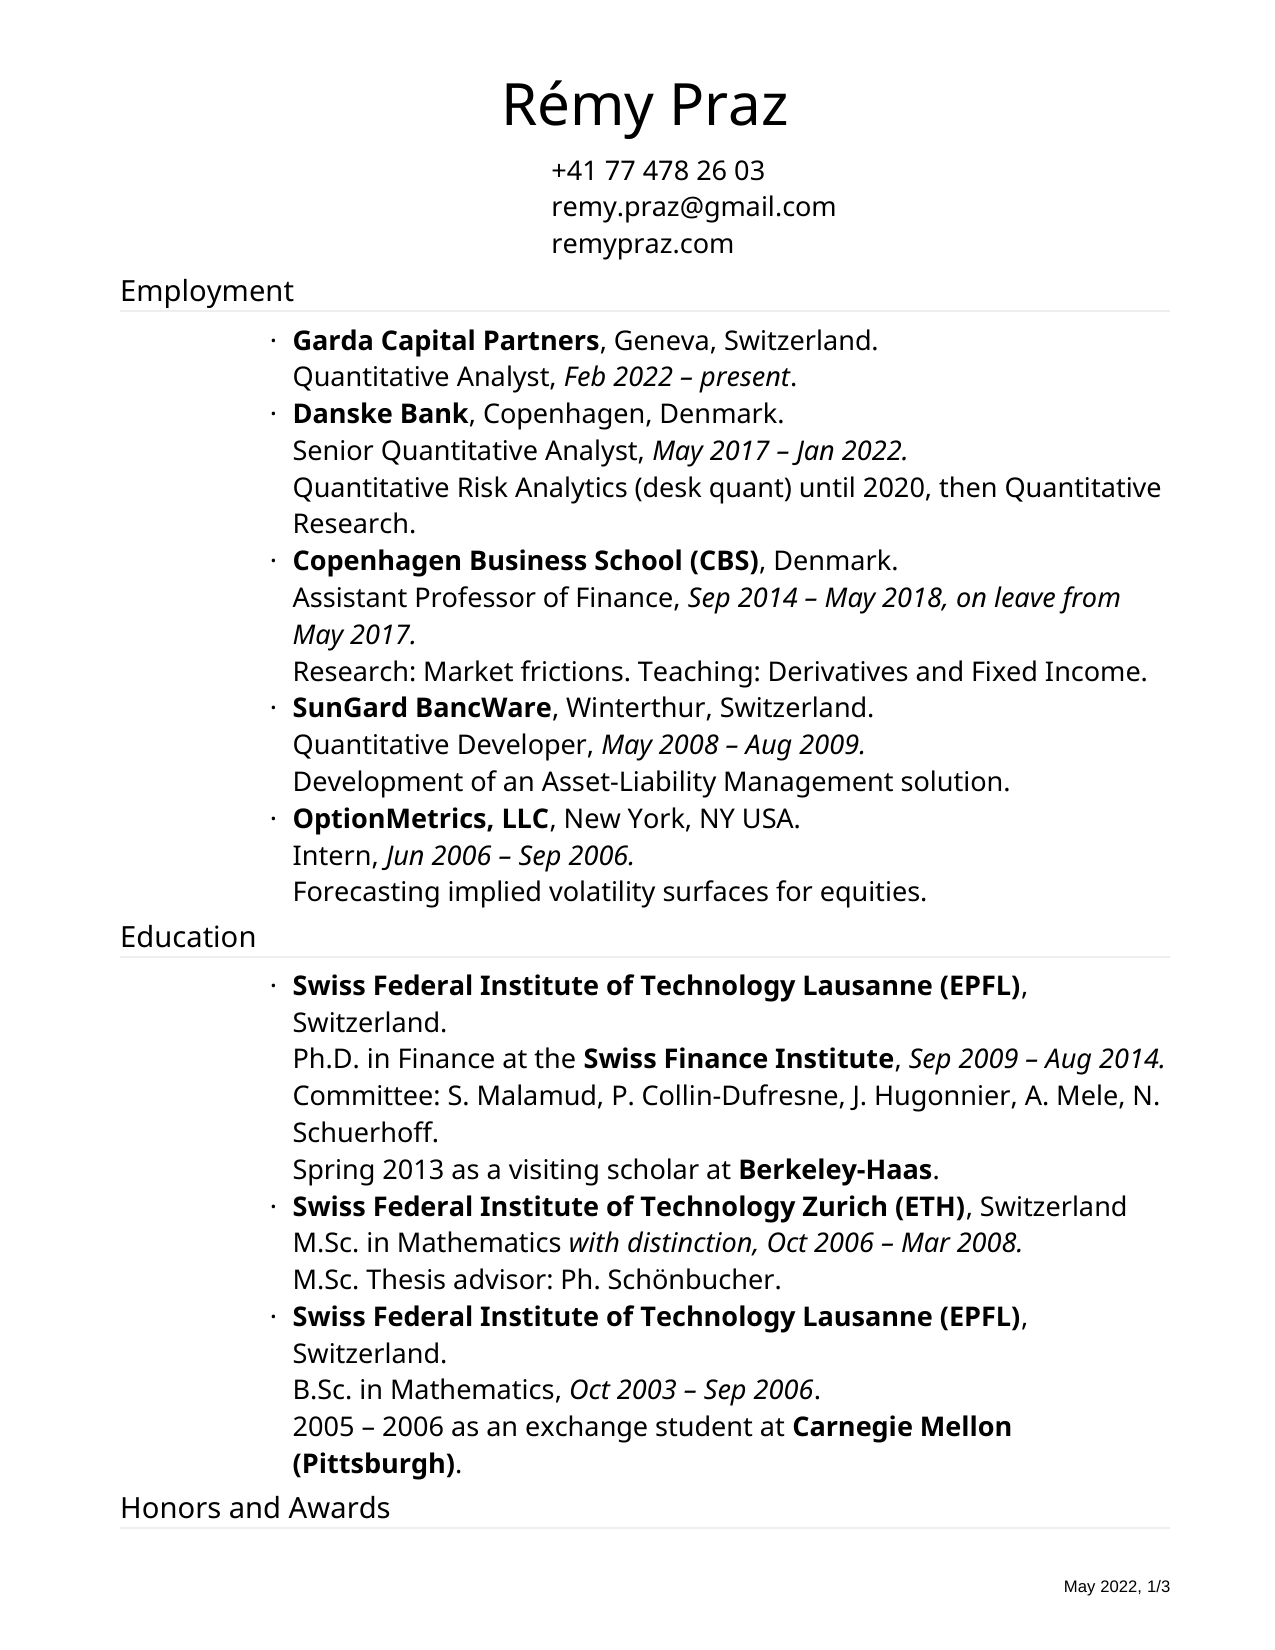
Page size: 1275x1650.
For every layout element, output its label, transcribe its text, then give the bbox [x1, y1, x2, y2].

text Rémy Praz [120, 63, 1170, 142]
text · Swiss Federal Institute of Technology Lausanne (EPFL), Switzerland. B.Sc. in Mathematics, Oct 2003 – Sep 2006. 2005 – 2006 as an exchange student at Carnegie Mellon (Pittsburgh). [120, 1297, 1170, 1481]
text +41 77 478 26 03 remy.praz@gmail.com remypraz.com [551, 151, 1170, 262]
text · OptionMetrics, LLC, New York, NY USA. Intern, Jun 2006 – Sep 2006. Forecasting implied volatility surfaces for equities. [120, 799, 1170, 910]
text Education [120, 916, 1170, 956]
text Employment [120, 271, 1170, 310]
text · Danske Bank, Copenhagen, Denmark. Senior Quantitative Analyst, May 2017 – Jan 2022. Quantitative Risk Analytics (desk quant) until 2020, then Quantitative Research. [120, 395, 1170, 542]
text Honors and Awards [120, 1487, 1170, 1527]
text · SunGard BancWare, Winterthur, Switzerland. Quantitative Developer, May 2008 – Aug 2009. Development of an Asset-Liability Management solution. [120, 689, 1170, 799]
text · Swiss Federal Institute of Technology Lausanne (EPFL), Switzerland. Ph.D. in Finance at the Swiss Finance Institute, Sep 2009 – Aug 2014. Committee: S. Malamud, P. Collin-Dufresne, J. Hugonnier, A. Mele, N. Schuerhoff. Spring 2013 as a visiting scholar at Berkeley-Haas. [120, 967, 1170, 1187]
text · Copenhagen Business School (CBS), Denmark. Assistant Professor of Finance, Sep 2014 – May 2018, on leave from May 2017. Research: Market frictions. Teaching: Derivatives and Fixed Income. [120, 542, 1170, 689]
text · Garda Capital Partners, Geneva, Switzerland. Quantitative Analyst, Feb 2022 – present. [120, 321, 1170, 395]
text · Swiss Federal Institute of Technology Zurich (ETH), Switzerland M.Sc. in Mathematics with distinction, Oct 2006 – Mar 2008. M.Sc. Thesis advisor: Ph. Schönbucher. [120, 1187, 1170, 1297]
